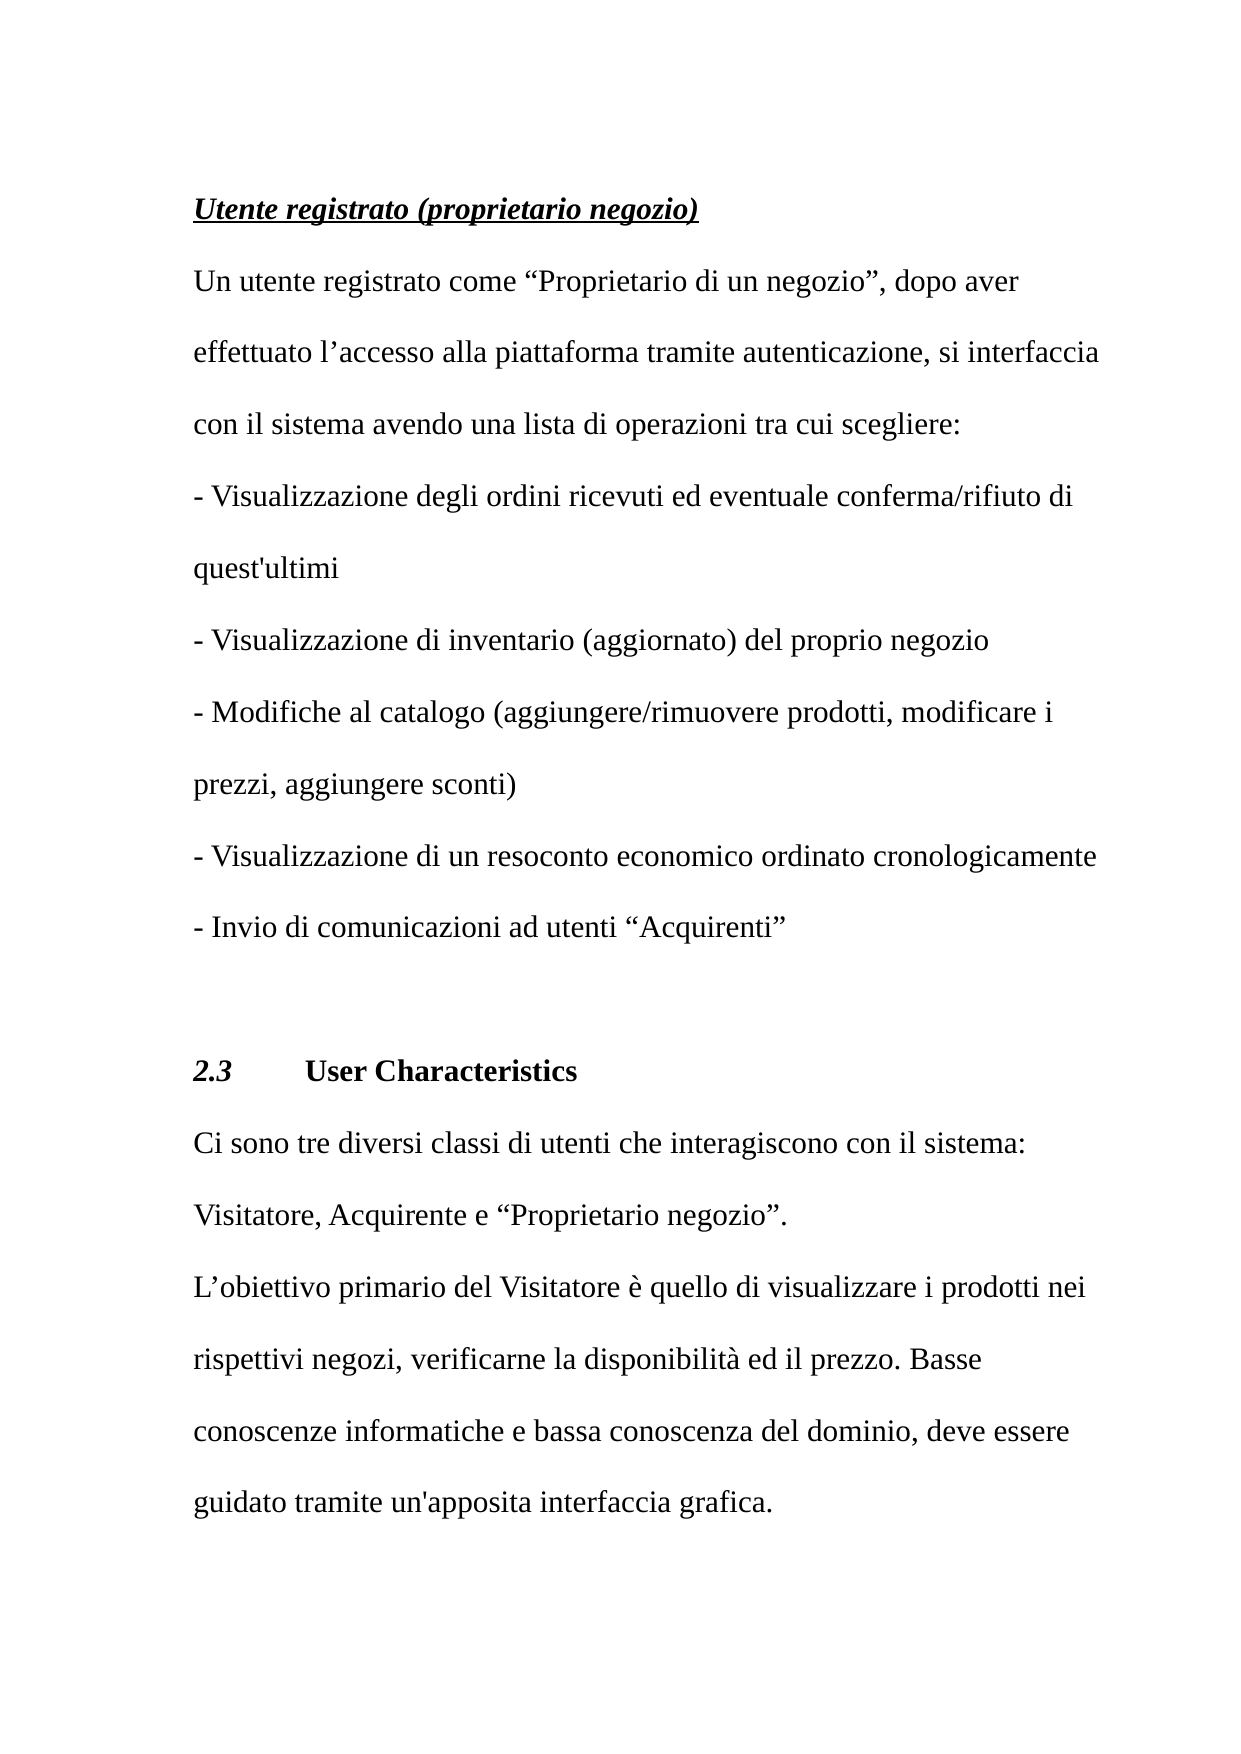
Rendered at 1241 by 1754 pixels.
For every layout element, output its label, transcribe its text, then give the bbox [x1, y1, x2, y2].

list User Characteristics [193, 1052, 1122, 1088]
list Utente registrato (proprietario negozio) [156, 190, 1122, 226]
list - Invio di comunicazioni ad utenti “Acquirenti” [156, 909, 1122, 945]
list - Visualizzazione di un resoconto economico ordinato cronologicamente [156, 837, 1122, 873]
list Ci sono tre diversi classi di utenti che interagiscono con il sistema: Visitatore, Acquirente e “Proprietario negozio”. [156, 1124, 1122, 1232]
list Un utente registrato come “Proprietario di un negozio”, dopo aver effettuato l’accesso alla piattaforma tramite autenticazione, si interfaccia con il sistema avendo una lista di operazioni tra cui scegliere: [156, 262, 1122, 442]
list - Visualizzazione di inventario (aggiornato) del proprio negozio [156, 621, 1122, 657]
list - Modifiche al catalogo (aggiungere/rimuovere prodotti, modificare i prezzi, aggiungere sconti) [156, 693, 1122, 801]
list - Visualizzazione degli ordini ricevuti ed eventuale conferma/rifiuto di quest'ultimi [156, 477, 1122, 585]
list L’obiettivo primario del Visitatore è quello di visualizzare i prodotti nei rispettivi negozi, verificarne la disponibilità ed il prezzo. Basse conoscenze informatiche e bassa conoscenza del dominio, deve essere guidato tramite un'apposita interfaccia grafica. [156, 1268, 1122, 1520]
